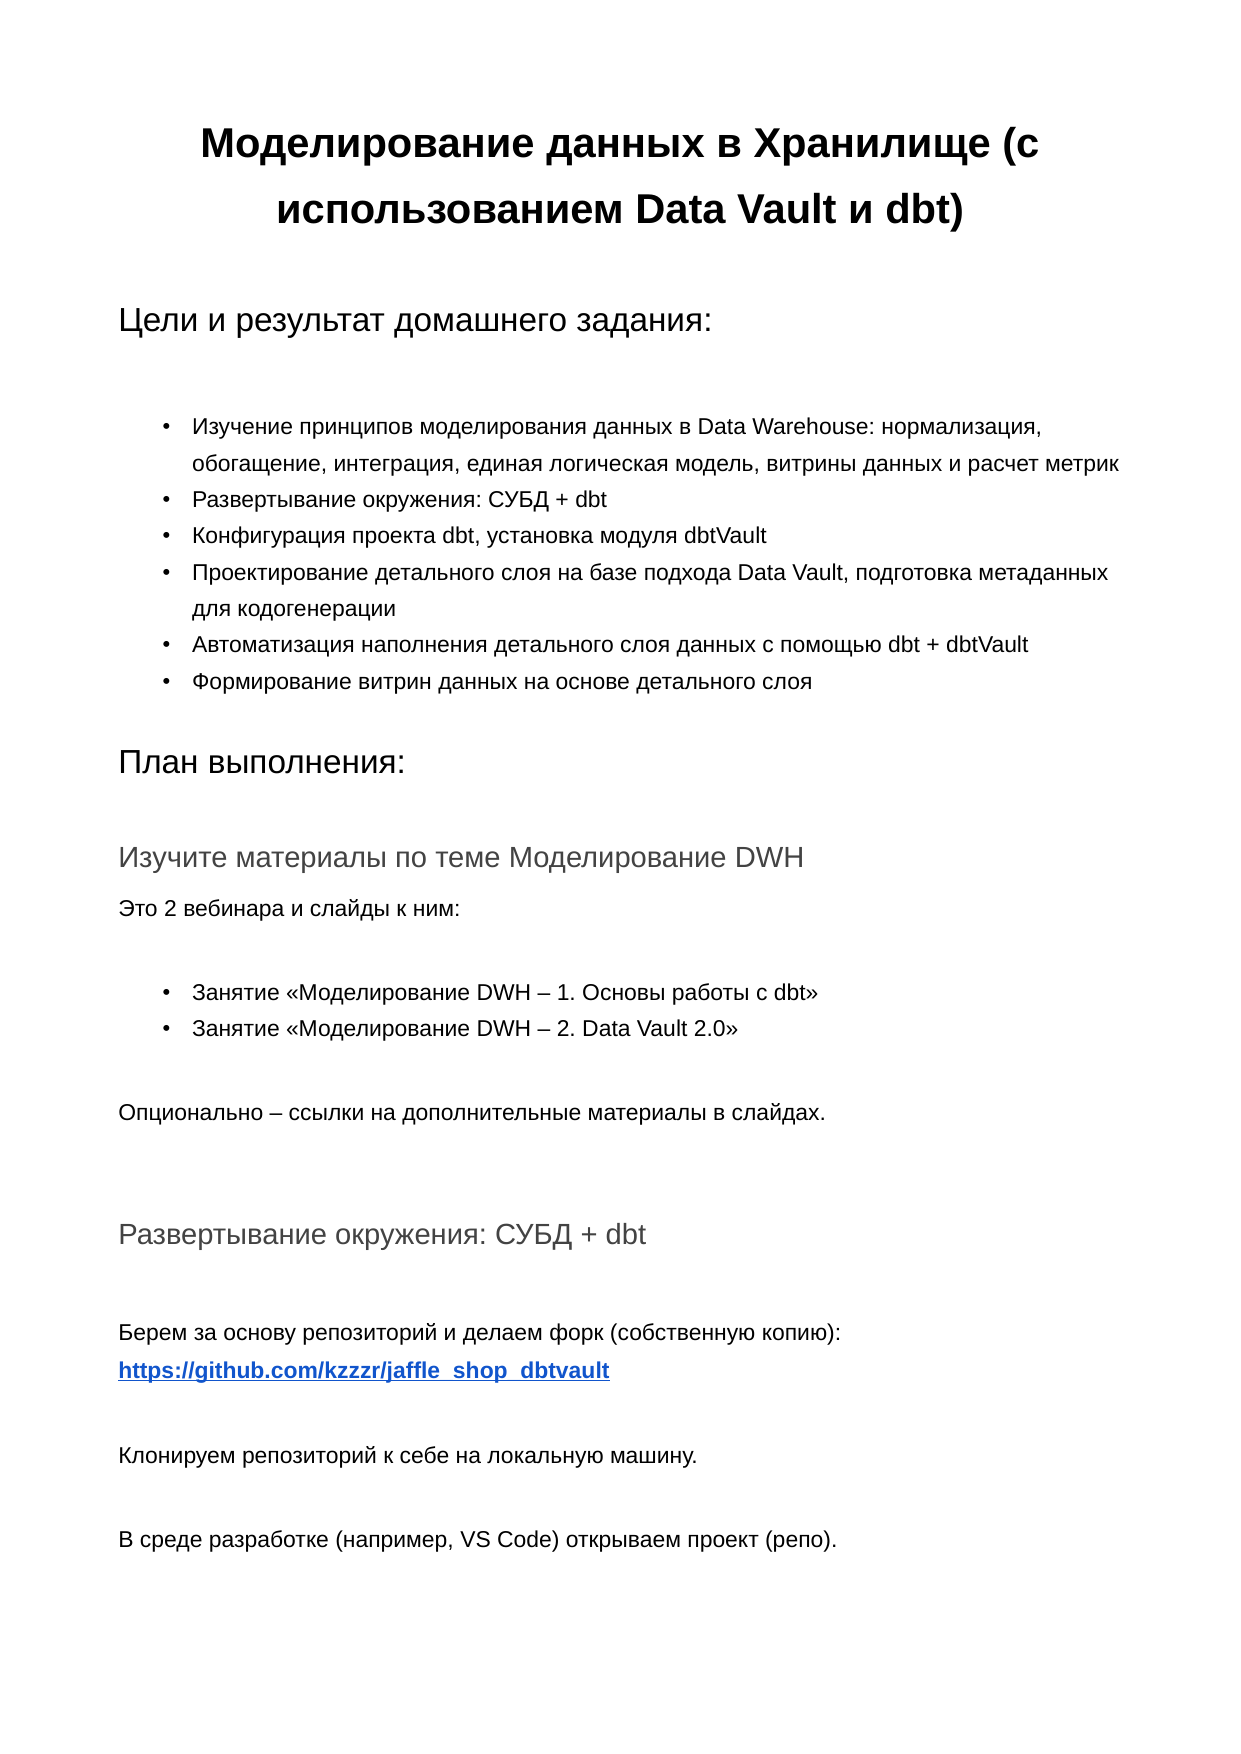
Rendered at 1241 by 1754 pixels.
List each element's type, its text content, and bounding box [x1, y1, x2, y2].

subtitle План выполнения: [118, 742, 1122, 780]
list Конфигурация проекта dbt, установка модуля dbtVault [162, 522, 1122, 549]
list Формирование витрин данных на основе детального слоя [162, 668, 1122, 694]
list Проектирование детального слоя на базе подхода Data Vault, подготовка метаданных для кодогенерации [162, 559, 1122, 621]
text Опционально – ссылки на дополнительные материалы в слайдах. [118, 1099, 1122, 1126]
subtitle Цели и результат домашнего задания: [118, 300, 1122, 339]
list Изучение принципов моделирования данных в Data Warehouse: нормализация, обогащение, интеграция, единая логическая модель, витрины данных и расчет метрик [162, 413, 1122, 476]
list Развертывание окружения: СУБД + dbt [162, 486, 1122, 512]
list Автоматизация наполнения детального слоя данных с помощью dbt + dbtVault [162, 631, 1122, 658]
text Берем за основу репозиторий и делаем форк (собственную копию): https://github.com/kzzzr/jaffle_shop_dbtvault [118, 1319, 1122, 1384]
list Занятие «Моделирование DWH – 1. Основы работы с dbt» [162, 979, 1122, 1005]
subtitle Моделирование данных в Хранилище (с использованием Data Vault и dbt) [118, 118, 1122, 232]
subtitle Развертывание окружения: СУБД + dbt [118, 1217, 1122, 1250]
text Это 2 вебинара и слайды к ним: [118, 895, 1122, 921]
list Занятие «Моделирование DWH – 2. Data Vault 2.0» [162, 1015, 1122, 1042]
subtitle Изучите материалы по теме Моделирование DWH [118, 841, 1122, 874]
text Клонируем репозиторий к себе на локальную машину. [118, 1442, 1122, 1469]
text В среде разработке (например, VS Code) открываем проект (репо). [118, 1526, 1122, 1553]
